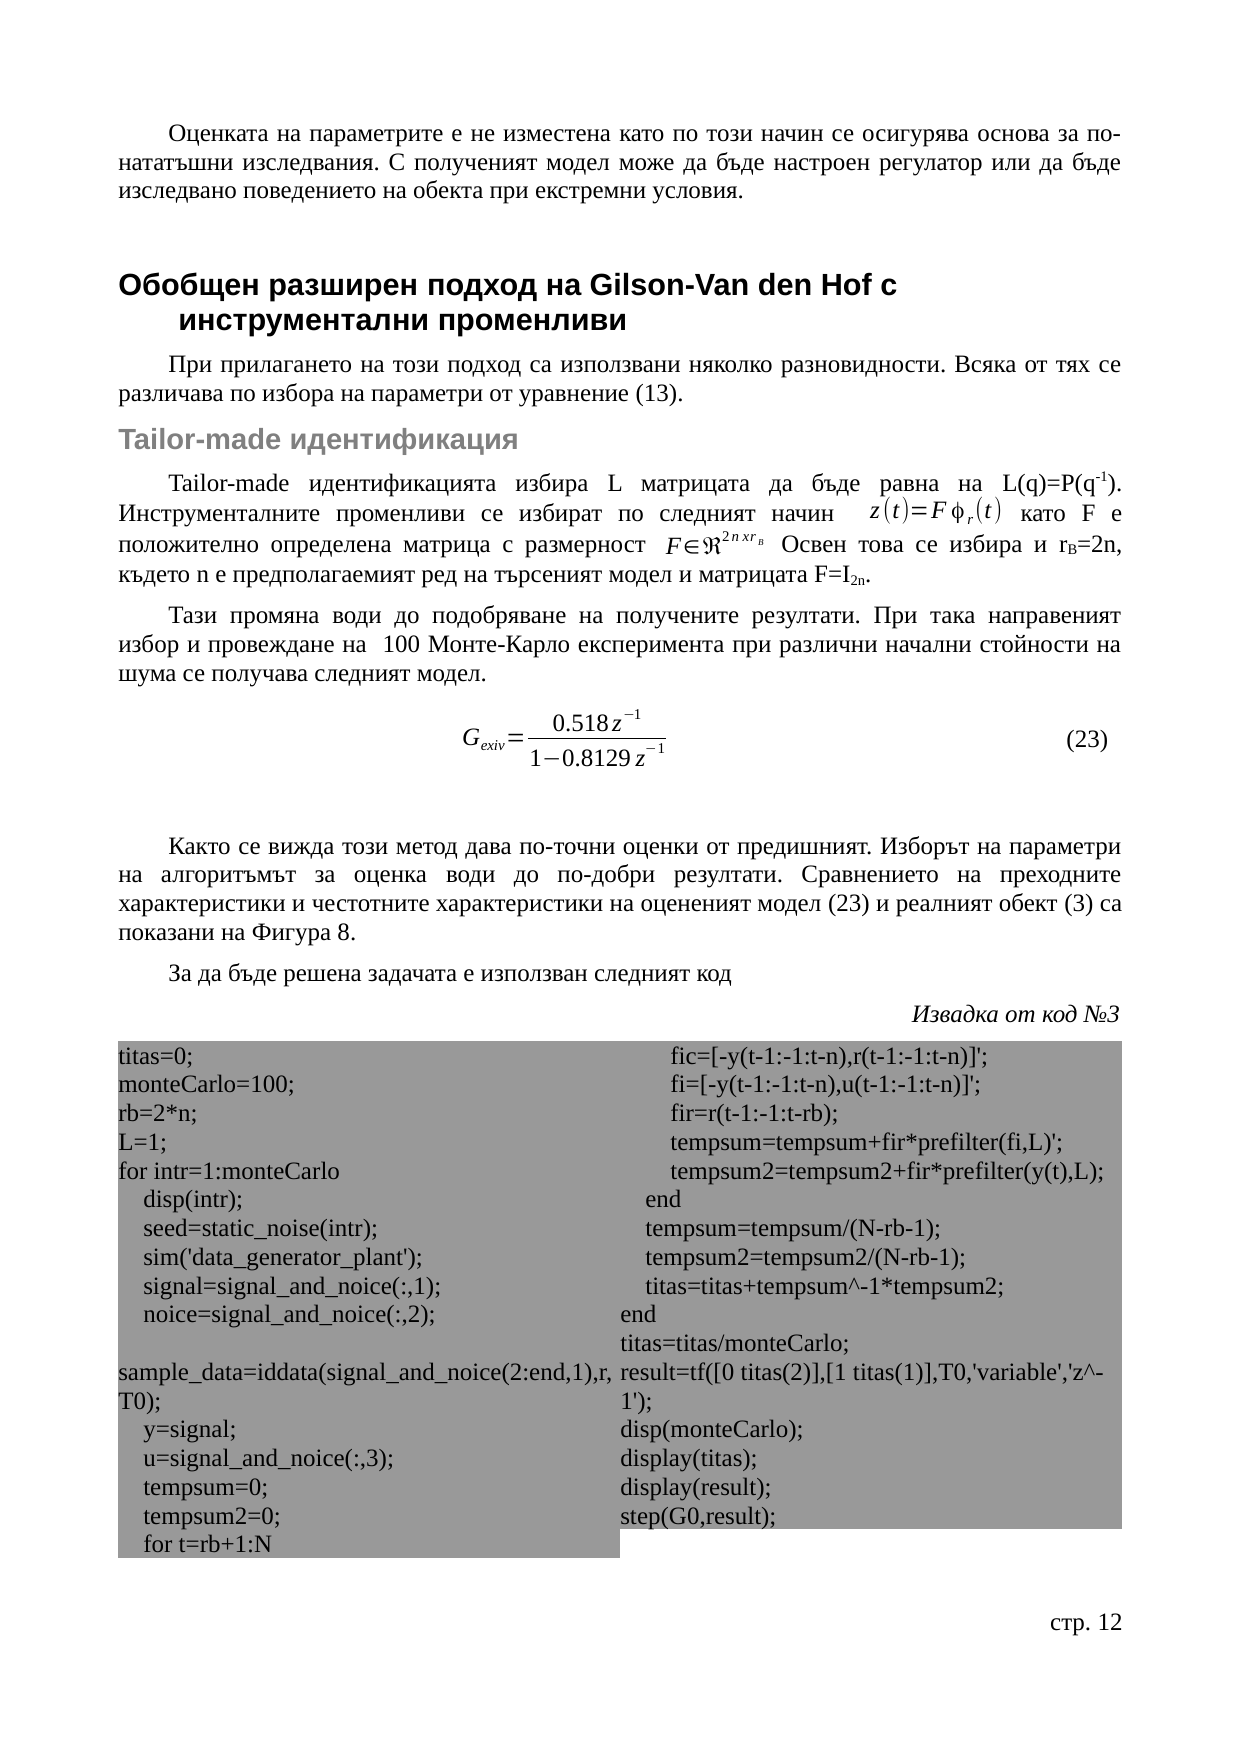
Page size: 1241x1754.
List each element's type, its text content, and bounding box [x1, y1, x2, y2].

subtitle Tailor-made идентификация [118, 422, 1122, 455]
text seed=static_noise(intr); [118, 1213, 620, 1242]
text for t=rb+1:N [118, 1529, 620, 1558]
text fir=r(t-1:-1:t-rb); [620, 1098, 1122, 1127]
text Извадка от код №3 [118, 999, 1122, 1028]
table_header (23) [1010, 699, 1122, 789]
text За да бъде решена задачата е използван следният код [118, 958, 1122, 987]
text fic=[-y(t-1:-1:t-n),r(t-1:-1:t-n)]'; [620, 1041, 1122, 1069]
text tempsum2=tempsum2/(N-rb-1); [620, 1242, 1122, 1271]
text titas=titas+tempsum^-1*tempsum2; [620, 1271, 1122, 1299]
text display(result); [620, 1472, 1122, 1501]
text step(G0,result); [620, 1501, 1122, 1529]
text monteCarlo=100; [118, 1069, 620, 1098]
text tempsum=0; [118, 1472, 620, 1501]
text tempsum=tempsum+fir*prefilter(fi,L)'; [620, 1127, 1122, 1156]
text titas=0; [118, 1041, 620, 1069]
text rb=2*n; [118, 1098, 620, 1127]
text titas=titas/monteCarlo; [620, 1328, 1122, 1357]
text y=signal; [118, 1414, 620, 1443]
text Tailor-made идентификацията избира L матрицата да бъде равна на L(q)=P(q-1). Инструменталните променливи се избират по следният начин като F e положително определена матрица с размерностОсвен това се избира и rB=2n, където n е предполагаемият ред на търсеният модел и матрицата F=I2n. [118, 468, 1122, 588]
text display(titas); [620, 1443, 1122, 1472]
text L=1; [118, 1127, 620, 1156]
table_header [118, 699, 1010, 789]
text Тази промяна води до подобряване на получените резултати. При така направеният избор и провеждане на 100 Монте-Карло експеримента при различни начални стойности на шума се получава следният модел. [118, 601, 1122, 687]
text При прилагането на този подход са използвани няколко разновидности. Всяка от тях се различава по избора на параметри от уравнение (13). [118, 349, 1122, 407]
text result=tf([0 titas(2)],[1 titas(1)],T0,'variable','z^-1'); [620, 1357, 1122, 1414]
text sample_data=iddata(signal_and_noice(2:end,1),r,T0); [118, 1328, 620, 1414]
text tempsum2=tempsum2+fir*prefilter(y(t),L); [620, 1156, 1122, 1184]
text fi=[-y(t-1:-1:t-n),u(t-1:-1:t-n)]'; [620, 1069, 1122, 1098]
text tempsum2=0; [118, 1501, 620, 1529]
text Оценката на параметрите е не изместена като по този начин се осигурява основа за по-нататъшни изследвания. С полученият модел може да бъде настроен регулатор или да бъде изследвано поведението на обекта при екстремни условия. [118, 118, 1122, 204]
text end [620, 1299, 1122, 1328]
text for intr=1:monteCarlo [118, 1156, 620, 1184]
text noice=signal_and_noice(:,2); [118, 1299, 620, 1328]
subtitle Обобщен разширен подход на Gilson-Van den Hof с инструментални променливи [118, 266, 1122, 337]
text end [620, 1184, 1122, 1213]
text disp(intr); [118, 1184, 620, 1213]
text signal=signal_and_noice(:,1); [118, 1271, 620, 1299]
text sim('data_generator_plant'); [118, 1242, 620, 1271]
text Както се вижда този метод дава по-точни оценки от предишният. Изборът на параметри на алгоритъмът за оценка води до по-добри резултати. Сравнението на преходните характеристики и честотните характеристики на оцененият модел (23) и реалният обект (3) са показани на Фигура 8. [118, 831, 1122, 946]
text tempsum=tempsum/(N-rb-1); [620, 1213, 1122, 1242]
text u=signal_and_noice(:,3); [118, 1443, 620, 1472]
text disp(monteCarlo); [620, 1414, 1122, 1443]
